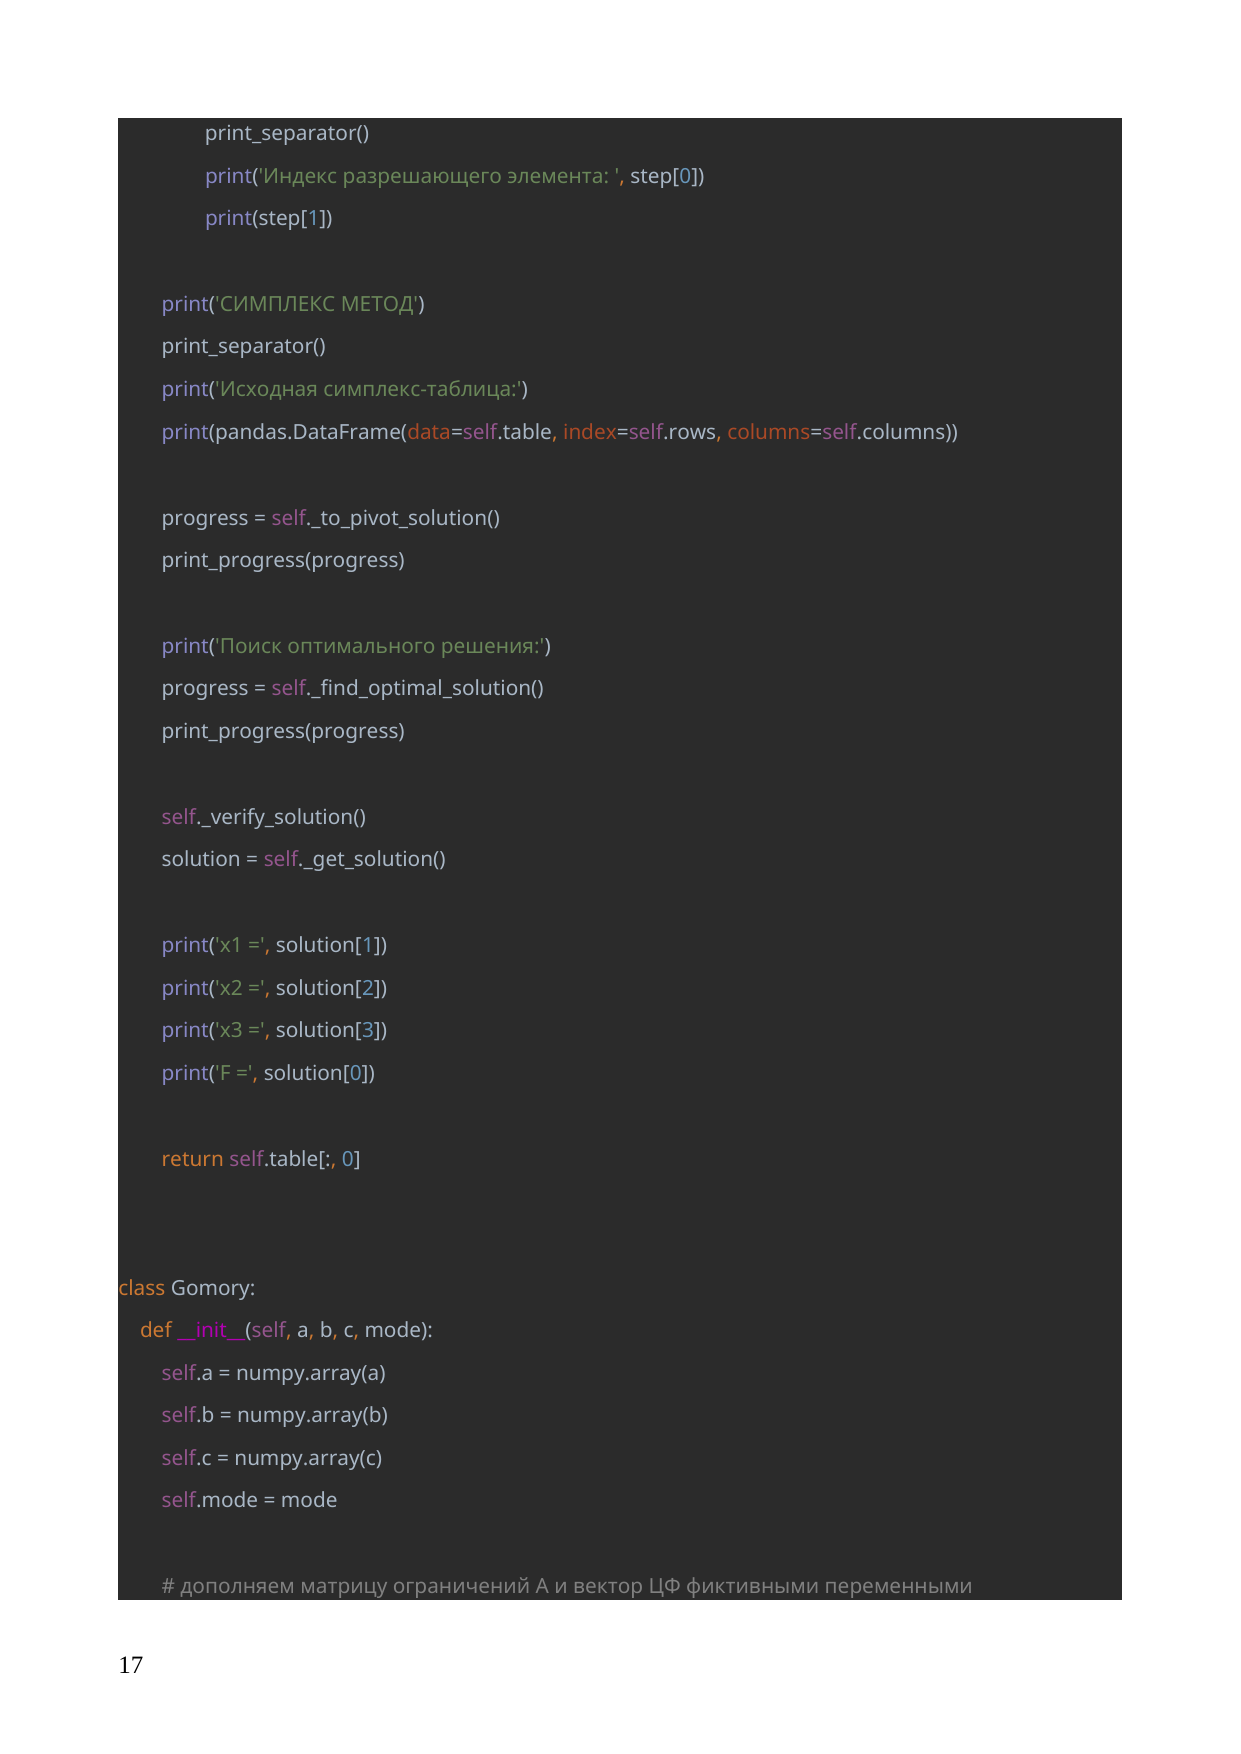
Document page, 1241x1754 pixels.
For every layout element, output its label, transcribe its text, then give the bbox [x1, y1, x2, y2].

text print_separator() print('Индекс разрешающего элемента: ', step[0]) print(step[1]) print('СИМПЛЕКС МЕТОД') print_separator() print('Исходная симплекс-таблица:') print(pandas.DataFrame(data=self.table, index=self.rows, columns=self.columns)) progress = self._to_pivot_solution() print_progress(progress) print('Поиск оптимального решения:') progress = self._find_optimal_solution() print_progress(progress) self._verify_solution() solution = self._get_solution() print('x1 =', solution[1]) print('x2 =', solution[2]) print('x3 =', solution[3]) print('F =', solution[0]) return self.table[:, 0] class Gomory: def __init__(self, a, b, c, mode): self.a = numpy.array(a) self.b = numpy.array(b) self.c = numpy.array(c) self.mode = mode # дополняем матрицу ограничений A и вектор ЦФ фиктивными переменными [118, 118, 1122, 1600]
